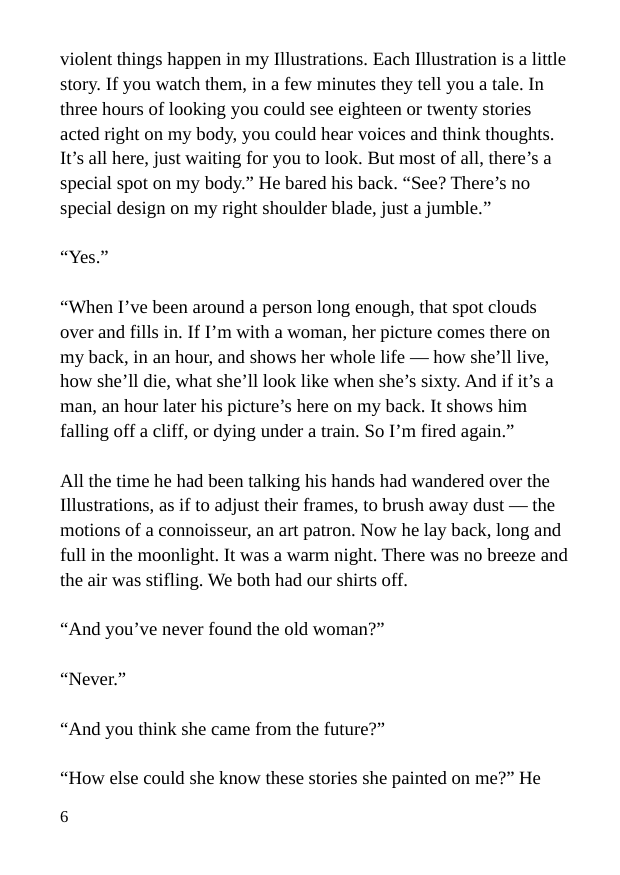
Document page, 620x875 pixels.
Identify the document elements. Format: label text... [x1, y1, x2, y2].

text violent things happen in my Illustrations. Each Illustration is a little story. If you watch them, in a few minutes they tell you a tale. In three hours of looking you could see eighteen or twenty stories acted right on my body, you could hear voices and think thoughts. It’s all here, just waiting for you to look. But most of all, there’s a special spot on my body.” He bared his back. “See? There’s no special design on my right shoulder blade, just a jumble.” “Yes.” “When I’ve been around a person long enough, that spot clouds over and fills in. If I’m with a woman, her picture comes there on my back, in an hour, and shows her whole life — how she’ll live, how she’ll die, what she’ll look like when she’s sixty. And if it’s a man, an hour later his picture’s here on my back. It shows him falling off a cliff, or dying under a train. So I’m fired again.” All the time he had been talking his hands had wandered over the Illustrations, as if to adjust their frames, to brush away dust — the motions of a connoisseur, an art patron. Now he lay back, long and full in the moonlight. It was a warm night. There was no breeze and the air was stifling. We both had our shirts off. “And you’ve never found the old woman?” “Never.” “And you think she came from the future?” “How else could she know these stories she painted on me?” He [60, 48, 571, 788]
